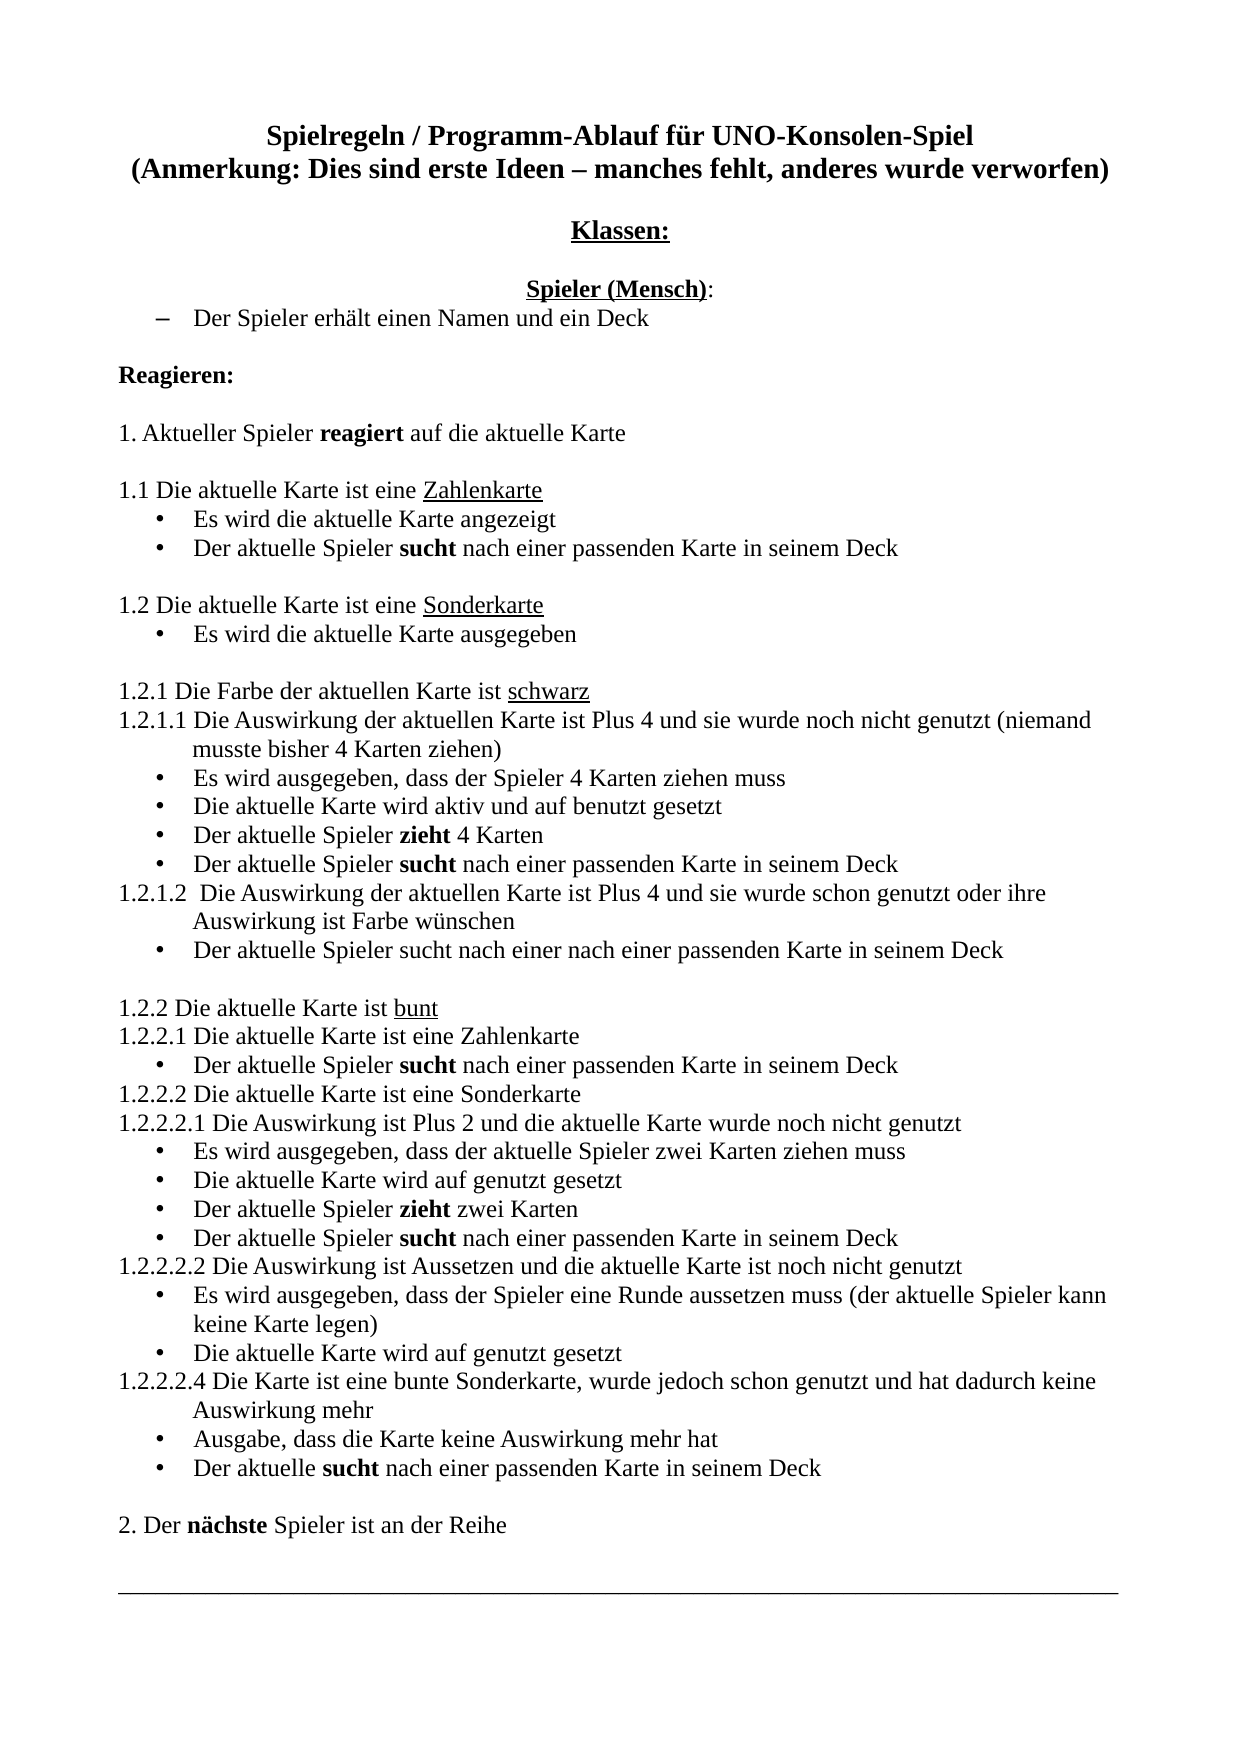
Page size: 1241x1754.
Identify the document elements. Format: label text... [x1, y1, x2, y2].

list Der aktuelle Spieler sucht nach einer passenden Karte in seinem Deck [156, 849, 1122, 878]
list Der Spieler erhält einen Namen und ein Deck [156, 303, 1122, 331]
list Die aktuelle Karte wird auf genutzt gesetzt [156, 1165, 1122, 1194]
list Es wird ausgegeben, dass der Spieler 4 Karten ziehen muss [156, 763, 1122, 791]
list Es wird ausgegeben, dass der aktuelle Spieler zwei Karten ziehen muss [156, 1136, 1122, 1165]
text Klassen: [118, 214, 1122, 245]
text Spielregeln / Programm-Ablauf für UNO-Konsolen-Spiel [118, 118, 1122, 152]
list Der aktuelle Spieler sucht nach einer nach einer passenden Karte in seinem Deck [156, 935, 1122, 964]
text Spieler (Mensch): [118, 274, 1122, 303]
text (Anmerkung: Dies sind erste Ideen – manches fehlt, anderes wurde verworfen) [118, 152, 1122, 185]
list Es wird ausgegeben, dass der Spieler eine Runde aussetzen muss (der aktuelle Spieler kann keine Karte legen) [156, 1280, 1122, 1338]
list Der aktuelle Spieler sucht nach einer passenden Karte in seinem Deck [156, 1223, 1122, 1251]
text 1.2.2.2.1 Die Auswirkung ist Plus 2 und die aktuelle Karte wurde noch nicht genutzt [118, 1108, 1122, 1136]
text 1.2.2.2.2 Die Auswirkung ist Aussetzen und die aktuelle Karte ist noch nicht genutzt [118, 1251, 1122, 1280]
text 1.2.1.1 Die Auswirkung der aktuellen Karte ist Plus 4 und sie wurde noch nicht genutzt (niemand musste bisher 4 Karten ziehen) [118, 705, 1122, 763]
list Ausgabe, dass die Karte keine Auswirkung mehr hat [156, 1424, 1122, 1453]
text 2. Der nächste Spieler ist an der Reihe [118, 1510, 1122, 1539]
list Die aktuelle Karte wird auf genutzt gesetzt [156, 1338, 1122, 1366]
list Die aktuelle Karte wird aktiv und auf benutzt gesetzt [156, 791, 1122, 820]
text Reagieren: [118, 360, 1122, 389]
list Der aktuelle Spieler sucht nach einer passenden Karte in seinem Deck [156, 533, 1122, 561]
list Der aktuelle Spieler zieht zwei Karten [156, 1194, 1122, 1223]
text 1.2.2.1 Die aktuelle Karte ist eine Zahlenkarte [118, 1021, 1122, 1050]
list Es wird die aktuelle Karte angezeigt [156, 504, 1122, 533]
text 1.2.1.2 Die Auswirkung der aktuellen Karte ist Plus 4 und sie wurde schon genutzt oder ihre Auswirkung ist Farbe wünschen [118, 878, 1122, 935]
list Es wird die aktuelle Karte ausgegeben [156, 619, 1122, 648]
list Der aktuelle Spieler zieht 4 Karten [156, 820, 1122, 849]
list Der aktuelle Spieler sucht nach einer passenden Karte in seinem Deck [156, 1050, 1122, 1079]
text ________________________________________________________________________________ [118, 1568, 1122, 1596]
text 1.1 Die aktuelle Karte ist eine Zahlenkarte [118, 475, 1122, 504]
text 1.2.2.2 Die aktuelle Karte ist eine Sonderkarte [118, 1079, 1122, 1108]
text 1.2.2.2.4 Die Karte ist eine bunte Sonderkarte, wurde jedoch schon genutzt und hat dadurch keine Auswirkung mehr [118, 1366, 1122, 1424]
text 1. Aktueller Spieler reagiert auf die aktuelle Karte [118, 418, 1122, 446]
list Der aktuelle sucht nach einer passenden Karte in seinem Deck [156, 1453, 1122, 1481]
text 1.2.1 Die Farbe der aktuellen Karte ist schwarz [118, 676, 1122, 705]
text 1.2.2 Die aktuelle Karte ist bunt [118, 993, 1122, 1021]
text 1.2 Die aktuelle Karte ist eine Sonderkarte [118, 590, 1122, 619]
